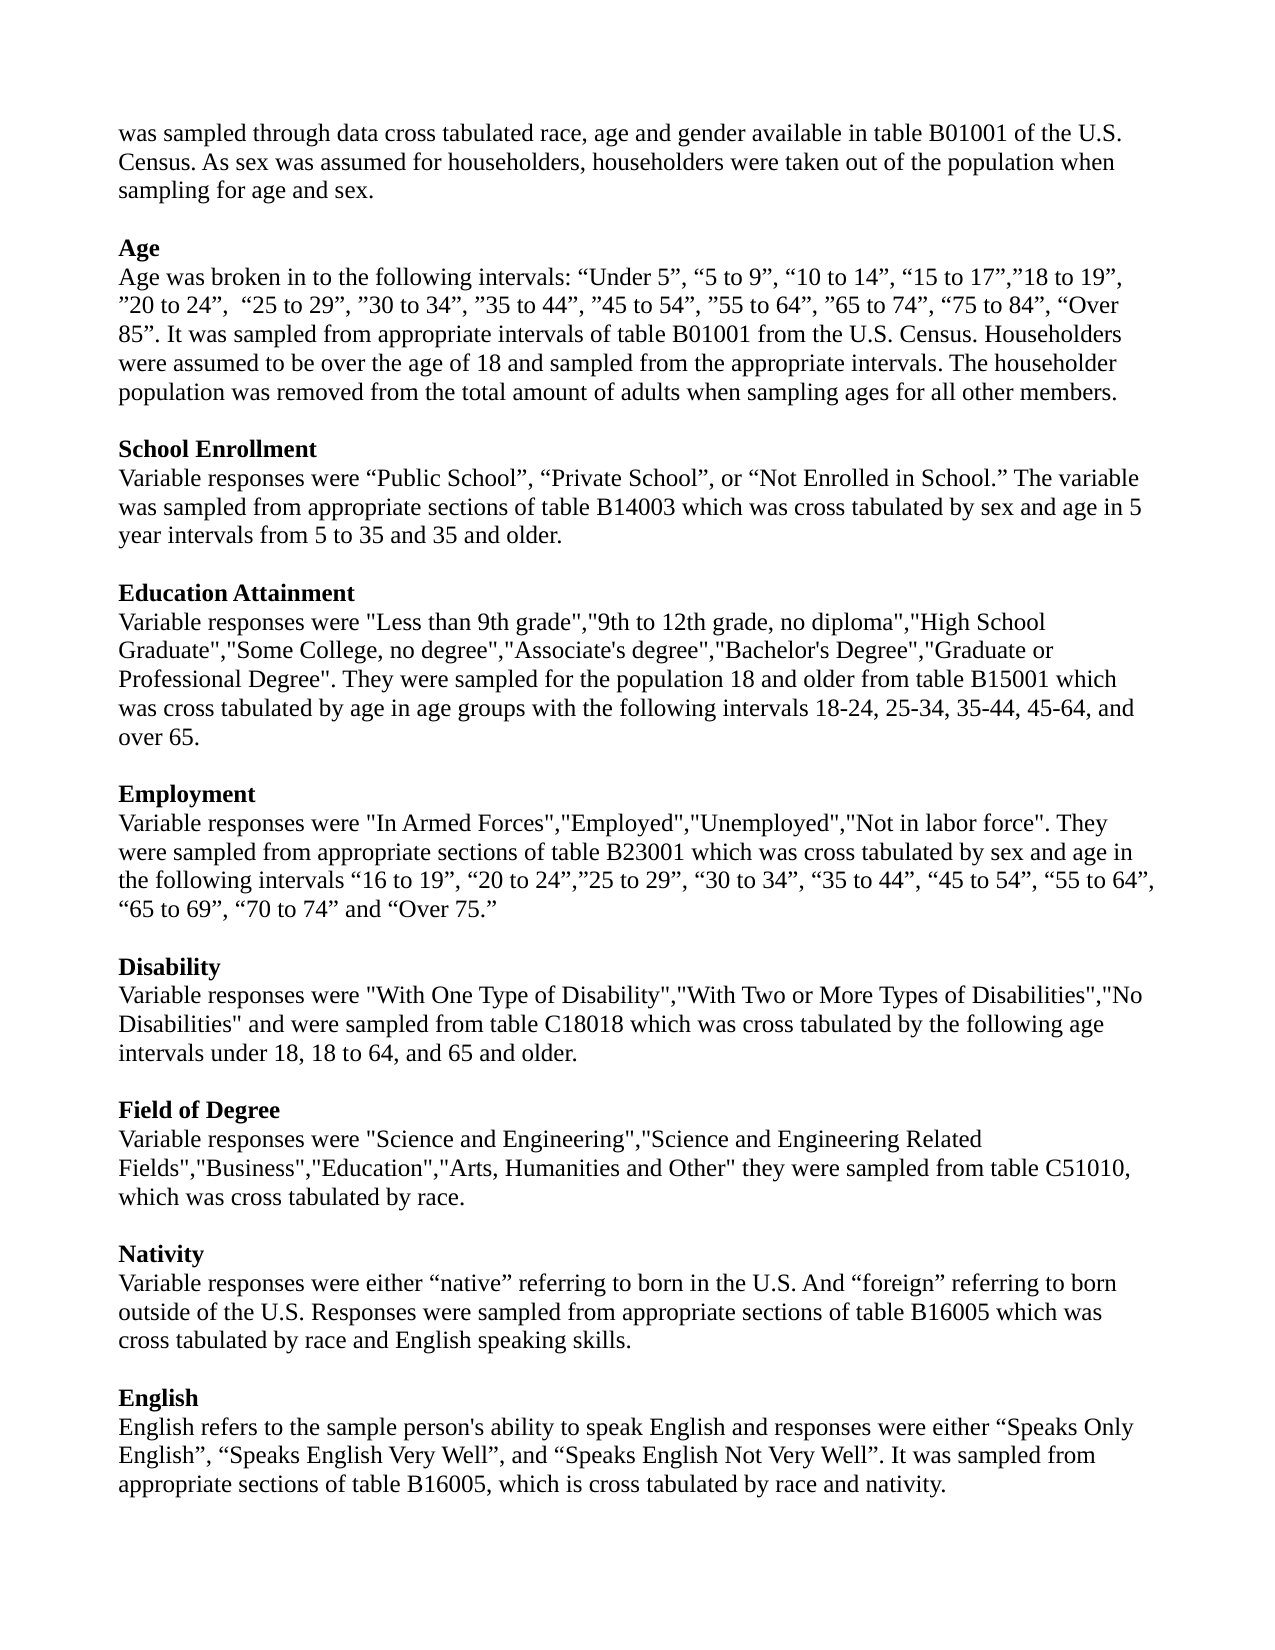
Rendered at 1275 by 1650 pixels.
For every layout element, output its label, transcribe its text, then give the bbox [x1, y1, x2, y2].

text School Enrollment [118, 434, 1157, 463]
text Variable responses were "With One Type of Disability","With Two or More Types of Disabilities","No Disabilities" and were sampled from table C18018 which was cross tabulated by the following age intervals under 18, 18 to 64, and 65 and older. [118, 981, 1157, 1067]
text Education Attainment [118, 578, 1157, 607]
text Employment [118, 779, 1157, 808]
text Variable responses were "Science and Engineering","Science and Engineering Related Fields","Business","Education","Arts, Humanities and Other" they were sampled from table C51010, which was cross tabulated by race. [118, 1124, 1157, 1211]
text Variable responses were either “native” referring to born in the U.S. And “foreign” referring to born outside of the U.S. Responses were sampled from appropriate sections of table B16005 which was cross tabulated by race and English speaking skills. [118, 1268, 1157, 1354]
text Age was broken in to the following intervals: “Under 5”, “5 to 9”, “10 to 14”, “15 to 17”,”18 to 19”, ”20 to 24”, “25 to 29”, ”30 to 34”, ”35 to 44”, ”45 to 54”, ”55 to 64”, ”65 to 74”, “75 to 84”, “Over 85”. It was sampled from appropriate intervals of table B01001 from the U.S. Census. Householders were assumed to be over the age of 18 and sampled from the appropriate intervals. The householder population was removed from the total amount of adults when sampling ages for all other members. [118, 262, 1157, 406]
text Variable responses were "In Armed Forces","Employed","Unemployed","Not in labor force". They were sampled from appropriate sections of table B23001 which was cross tabulated by sex and age in the following intervals “16 to 19”, “20 to 24”,”25 to 29”, “30 to 34”, “35 to 44”, “45 to 54”, “55 to 64”, “65 to 69”, “70 to 74” and “Over 75.” [118, 808, 1157, 923]
text English [118, 1383, 1157, 1412]
text was sampled through data cross tabulated race, age and gender available in table B01001 of the U.S. Census. As sex was assumed for householders, householders were taken out of the population when sampling for age and sex. [118, 118, 1157, 204]
text English refers to the sample person's ability to speak English and responses were either “Speaks Only English”, “Speaks English Very Well”, and “Speaks English Not Very Well”. It was sampled from appropriate sections of table B16005, which is cross tabulated by race and nativity. [118, 1412, 1157, 1498]
text Field of Degree [118, 1096, 1157, 1124]
text Variable responses were “Public School”, “Private School”, or “Not Enrolled in School.” The variable was sampled from appropriate sections of table B14003 which was cross tabulated by sex and age in 5 year intervals from 5 to 35 and 35 and older. [118, 463, 1157, 549]
text Variable responses were "Less than 9th grade","9th to 12th grade, no diploma","High School Graduate","Some College, no degree","Associate's degree","Bachelor's Degree","Graduate or Professional Degree". They were sampled for the population 18 and older from table B15001 which was cross tabulated by age in age groups with the following intervals 18-24, 25-34, 35-44, 45-64, and over 65. [118, 607, 1157, 751]
text Age [118, 233, 1157, 262]
text Nativity [118, 1239, 1157, 1268]
text Disability [118, 952, 1157, 981]
